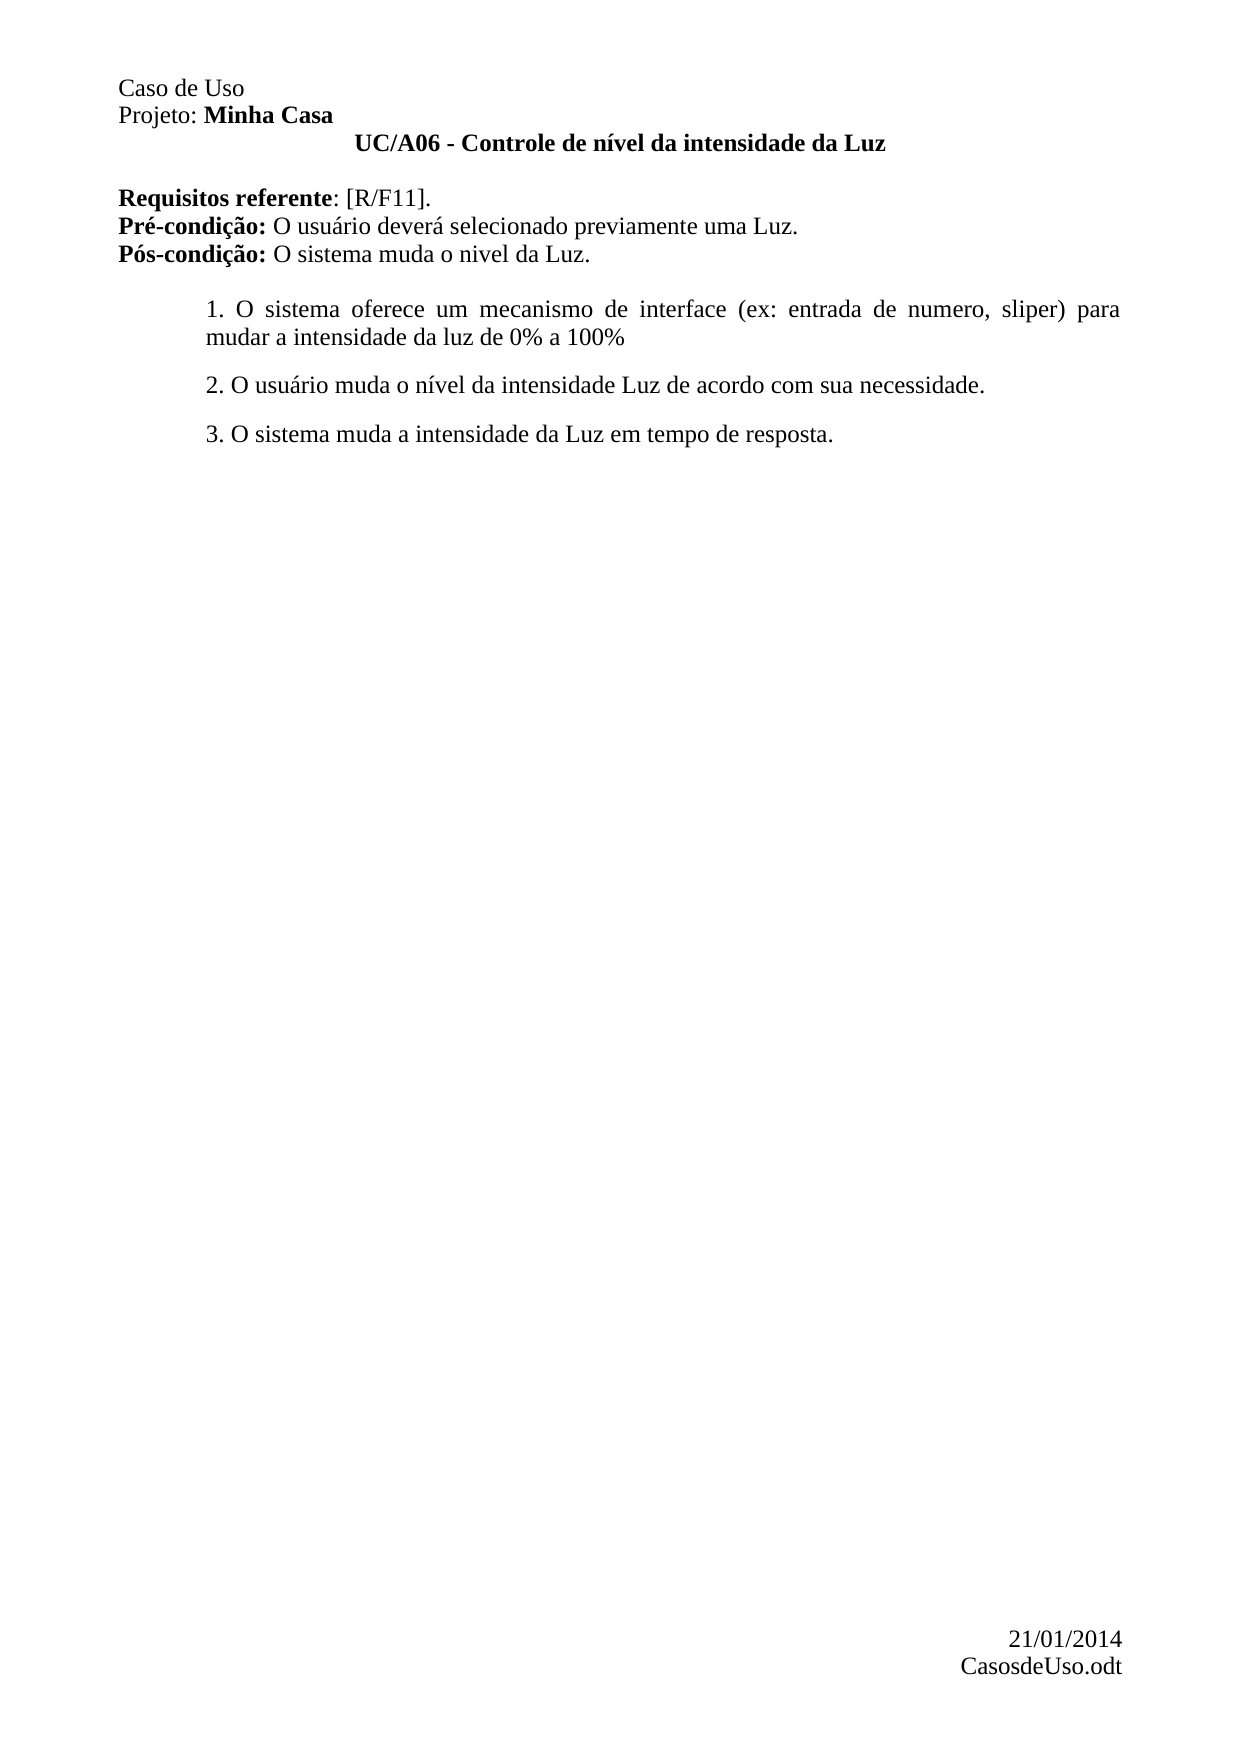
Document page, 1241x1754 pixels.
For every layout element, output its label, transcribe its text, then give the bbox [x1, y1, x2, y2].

text 2. O usuário muda o nível da intensidade Luz de acordo com sua necessidade. [206, 372, 1122, 399]
text Pós-condição: O sistema muda o nivel da Luz. [118, 240, 1122, 268]
text Requisitos referente: [R/F11]. [118, 184, 1122, 212]
text 1. O sistema oferece um mecanismo de interface (ex: entrada de numero, sliper) para mudar a intensidade da luz de 0% a 100% [206, 295, 1122, 351]
text 3. O sistema muda a intensidade da Luz em tempo de resposta. [206, 420, 1122, 448]
text UC/A06 - Controle de nível da intensidade da Luz [118, 129, 1122, 157]
text Pré-condição: O usuário deverá selecionado previamente uma Luz. [118, 212, 1122, 240]
